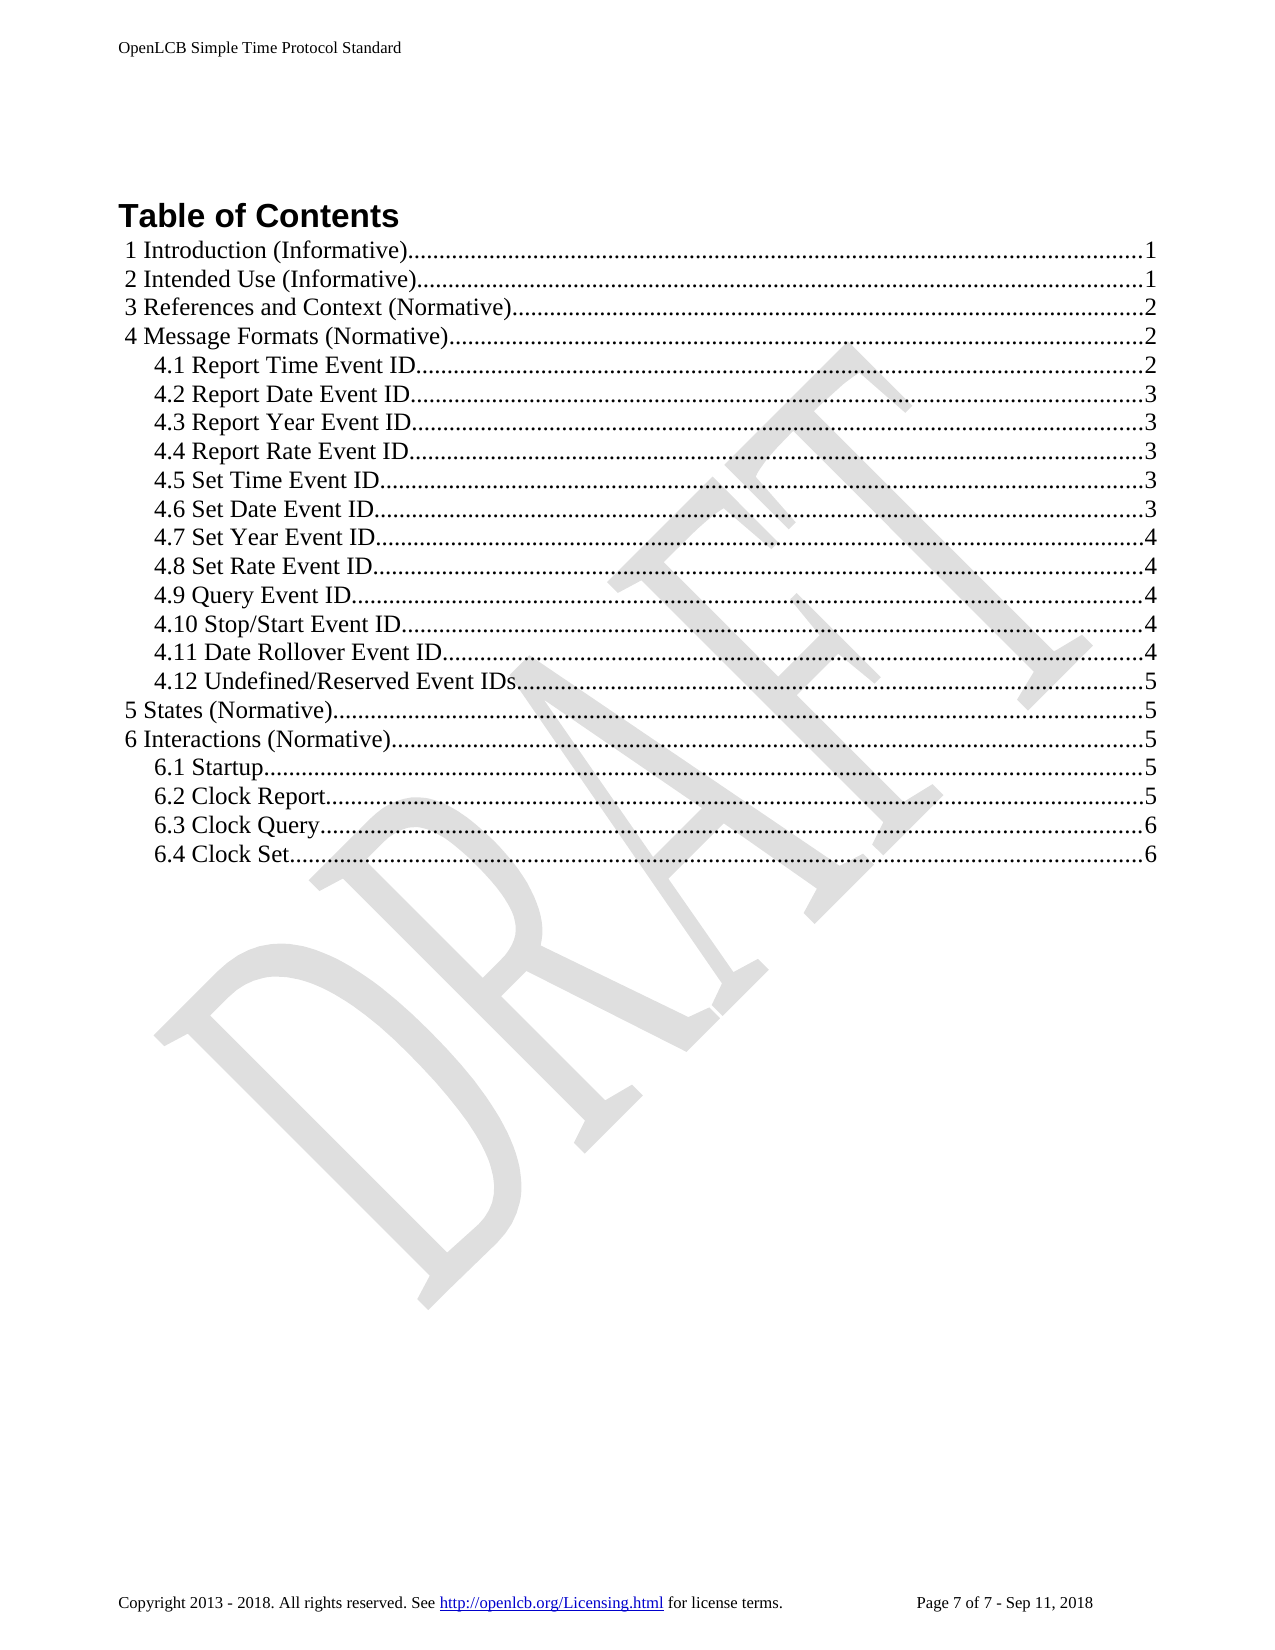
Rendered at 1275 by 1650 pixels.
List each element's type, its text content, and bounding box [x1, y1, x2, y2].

text 4.6 Set Date Event ID 3 [732, 494, 780, 522]
text 6.4 Clock Set 6 [642, 839, 670, 856]
text 4.10 Stop/Start Event ID 4 [148, 609, 697, 637]
text 4.5 Set Time Event ID 3 [869, 465, 1157, 494]
text 6.2 Clock Report 5 [601, 781, 701, 810]
text 6.2 Clock Report 5 [884, 781, 1157, 810]
text 6.1 Startup 5 [855, 752, 1157, 781]
text 4.3 Report Year Event ID 3 [815, 407, 1157, 436]
text 6.3 Clock Query 6 [148, 810, 379, 839]
text 6.2 Clock Report 5 [148, 781, 601, 810]
text 6.1 Startup 5 [581, 752, 660, 781]
subtitle Table of Contents [118, 196, 1157, 235]
text 6.4 Clock Set 6 [802, 839, 1157, 867]
text 4.7 Set Year Event ID 4 [926, 522, 1157, 551]
text 4.8 Set Rate Event ID 4 [665, 551, 941, 580]
text 6.3 Clock Query 6 [901, 810, 1157, 839]
text 4.1 Report Time Event ID 2 [858, 350, 1157, 379]
text 6.3 Clock Query 6 [710, 825, 744, 839]
text 6 Interactions (Normative) 5 [827, 724, 1157, 752]
text 4.11 Date Rollover Event ID 4 [148, 637, 726, 666]
text 4.12 Undefined/Reserved Event IDs 5 [547, 666, 755, 695]
text 4.11 Date Rollover Event ID 4 [1074, 637, 1157, 666]
text 4.2 Report Date Event ID 3 [887, 379, 1157, 407]
text 6 Interactions (Normative) 5 [562, 724, 618, 752]
text 4.9 Query Event ID 4 [984, 580, 1157, 609]
text 6.4 Clock Set 6 [148, 839, 348, 867]
text 4.8 Set Rate Event ID 4 [148, 551, 637, 580]
text 4.1 Report Time Event ID 2 [148, 350, 838, 379]
text 4 Message Formats (Normative) 2 [118, 321, 1157, 350]
text 4.2 Report Date Event ID 3 [148, 379, 809, 407]
text 4.10 Stop/Start Event ID 4 [814, 609, 998, 637]
text 6 Interactions (Normative) 5 [633, 724, 812, 752]
text 4.6 Set Date Event ID 3 [898, 494, 1157, 522]
text 4.8 Set Rate Event ID 4 [955, 551, 1157, 580]
text 2 Intended Use (Informative) 1 [118, 264, 1157, 292]
text 4.11 Date Rollover Event ID 4 [842, 637, 1027, 666]
text 6.4 Clock Set 6 [494, 839, 641, 867]
text 4.4 Report Rate Event ID 3 [840, 436, 1157, 465]
text 4.2 Report Date Event ID 3 [820, 379, 897, 407]
text 6.3 Clock Query 6 [759, 810, 882, 839]
text 4.4 Report Rate Event ID 3 [764, 436, 826, 465]
text 4.6 Set Date Event ID 3 [772, 494, 883, 522]
text 6.3 Clock Query 6 [458, 810, 621, 839]
text 5 States (Normative) 5 [118, 695, 542, 724]
text 4.7 Set Year Event ID 4 [676, 522, 912, 551]
text 4.12 Undefined/Reserved Event IDs 5 [798, 666, 1033, 695]
text 4.12 Undefined/Reserved Event IDs 5 [1045, 666, 1157, 695]
text 6.1 Startup 5 [674, 752, 841, 781]
text 6.4 Clock Set 6 [367, 839, 477, 867]
text 6 Interactions (Normative) 5 [118, 724, 561, 752]
text 4.9 Query Event ID 4 [683, 580, 970, 609]
text 5 States (Normative) 5 [590, 695, 784, 724]
text 5 States (Normative) 5 [798, 695, 1157, 724]
text 6.3 Clock Query 6 [622, 810, 699, 839]
text 6.2 Clock Report 5 [717, 781, 870, 810]
text 4.12 Undefined/Reserved Event IDs 5 [148, 666, 522, 695]
text 4.3 Report Year Event ID 3 [148, 407, 781, 436]
text 3 References and Context (Normative) 2 [118, 292, 1157, 321]
text 6.1 Startup 5 [148, 752, 581, 781]
text 5 States (Normative) 5 [547, 703, 577, 724]
text 4.5 Set Time Event ID 3 [757, 465, 855, 494]
text 1 Introduction (Informative) 1 [118, 235, 1157, 264]
text 6.3 Clock Query 6 [388, 828, 444, 839]
text 6.4 Clock Set 6 [682, 839, 784, 867]
text 4.5 Set Time Event ID 3 [148, 465, 752, 494]
text 4.6 Set Date Event ID 3 [148, 494, 694, 522]
text 4.10 Stop/Start Event ID 4 [1013, 609, 1157, 637]
text 4.4 Report Rate Event ID 3 [148, 436, 752, 465]
text 4.11 Date Rollover Event ID 4 [740, 637, 816, 666]
text 4.10 Stop/Start Event ID 4 [712, 609, 818, 637]
text 4.9 Query Event ID 4 [148, 580, 669, 609]
text 4.7 Set Year Event ID 4 [148, 522, 666, 551]
